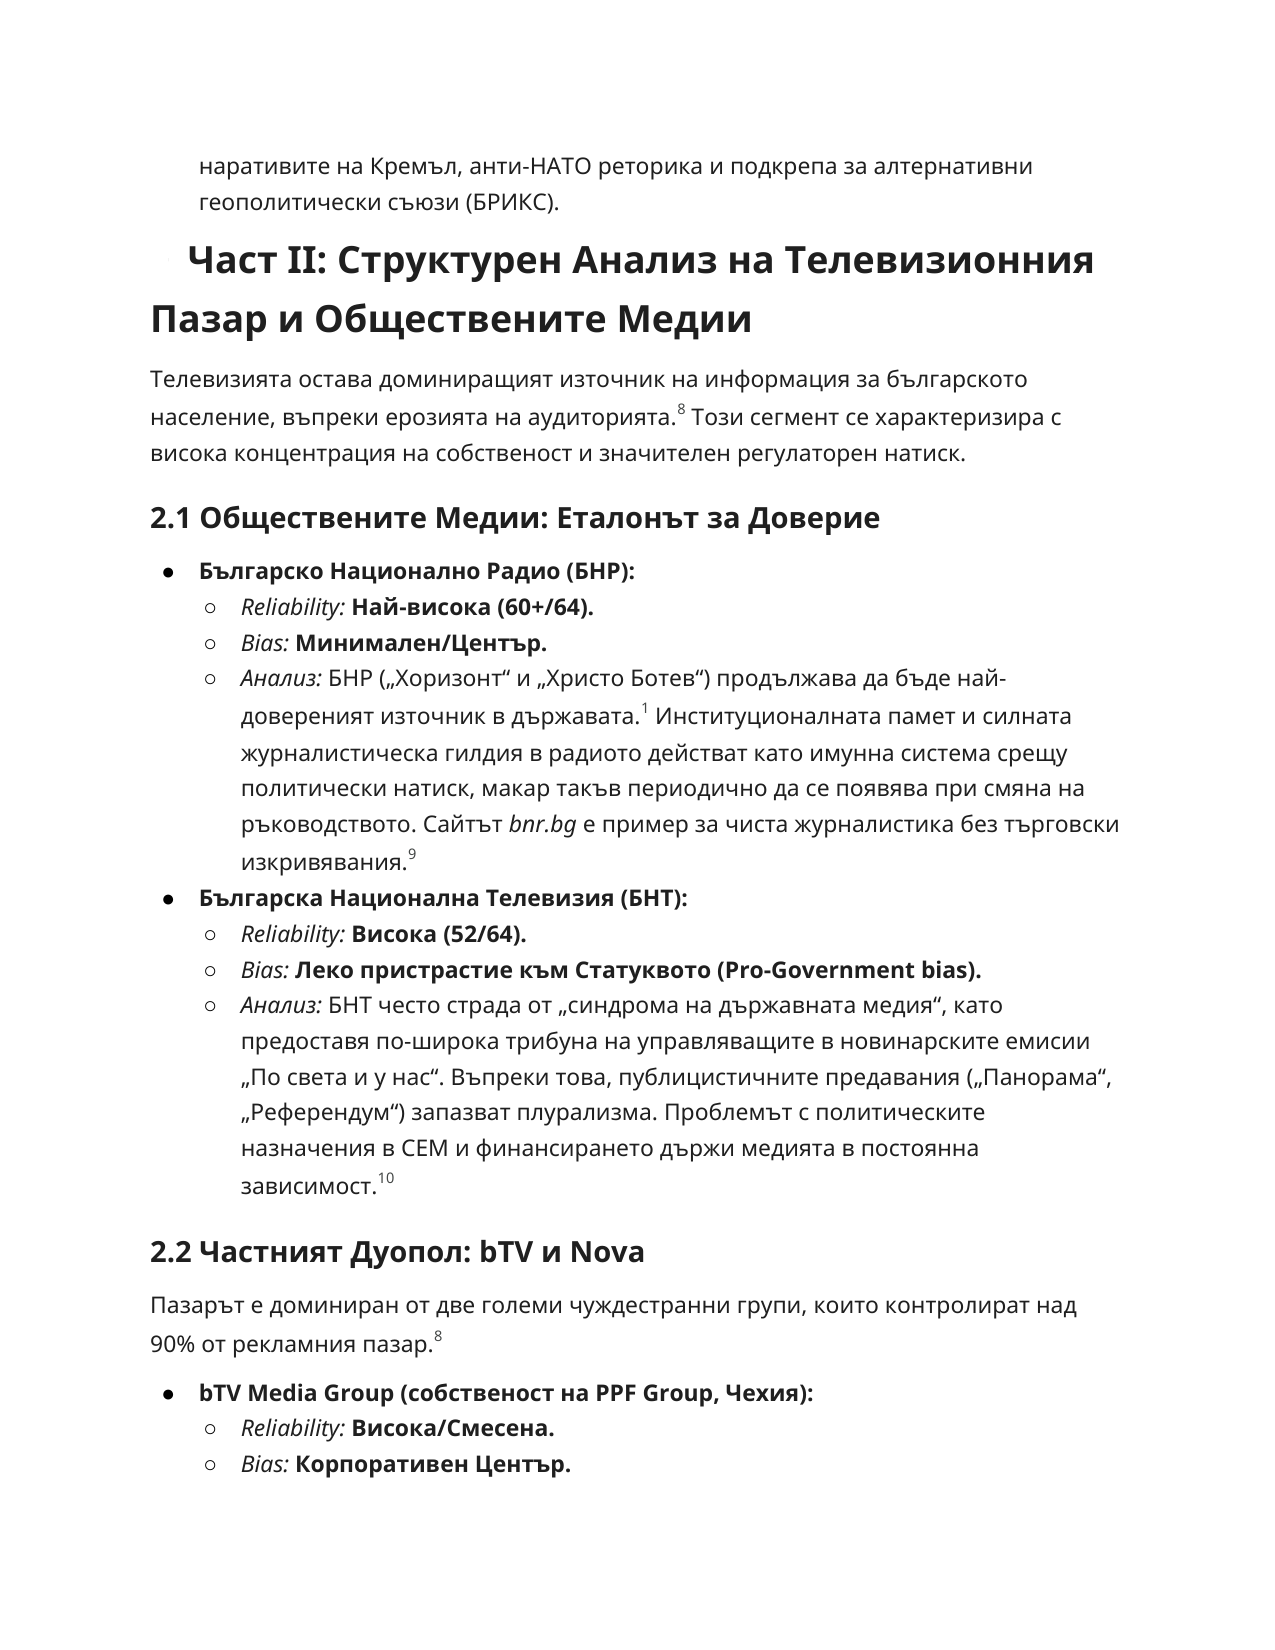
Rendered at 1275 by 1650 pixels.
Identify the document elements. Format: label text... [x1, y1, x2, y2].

list Анализ: БНР („Хоризонт“ и „Христо Ботев“) продължава да бъде най-довереният източник в държавата.1 Институционалната памет и силната журналистическа гилдия в радиото действат като имунна система срещу политически натиск, макар такъв периодично да се появява при смяна на ръководството. Сайтът bnr.bg е пример за чиста журналистика без търговски изкривявания.9 [203, 662, 1125, 878]
list bTV Media Group (собственост на PPF Group, Чехия): [161, 1377, 1125, 1408]
list Bias: Леко пристрастие към Статуквото (Pro-Government bias). [203, 954, 1125, 985]
list Reliability: Висока (52/64). [203, 918, 1125, 949]
list Reliability: Висока/Смесена. [203, 1412, 1125, 1443]
list Българско Национално Радио (БНР): [161, 555, 1125, 586]
text Телевизията остава доминиращият източник на информация за българското население, въпреки ерозията на аудиторията.8 Този сегмент се характеризира с висока концентрация на собственост и значителен регулаторен натиск. [150, 362, 1125, 468]
list Българска Национална Телевизия (БНТ): [161, 882, 1125, 914]
list Bias: Корпоративен Център. [203, 1448, 1125, 1479]
subtitle 2.2 Частният Дуопол: bTV и Nova [150, 1232, 1125, 1271]
subtitle 2.1 Обществените Медии: Еталонът за Доверие [150, 497, 1125, 537]
subtitle Част II: Структурен Анализ на Телевизионния Пазар и Обществените Медии [150, 234, 1125, 343]
list наративите на Кремъл, анти-НАТО реторика и подкрепа за алтернативни геополитически съюзи (БРИКС). [161, 150, 1125, 217]
text Пазарът е доминиран от две големи чуждестранни групи, които контролират над 90% от рекламния пазар.8 [150, 1289, 1125, 1359]
list Анализ: БНТ често страда от „синдрома на държавната медия“, като предоставя по-широка трибуна на управляващите в новинарските емисии „По света и у нас“. Въпреки това, публицистичните предавания („Панорама“, „Референдум“) запазват плурализма. Проблемът с политическите назначения в СЕМ и финансирането държи медията в постоянна зависимост.10 [203, 989, 1125, 1202]
list Bias: Минимален/Център. [203, 626, 1125, 658]
list Reliability: Най-висока (60+/64). [203, 591, 1125, 622]
